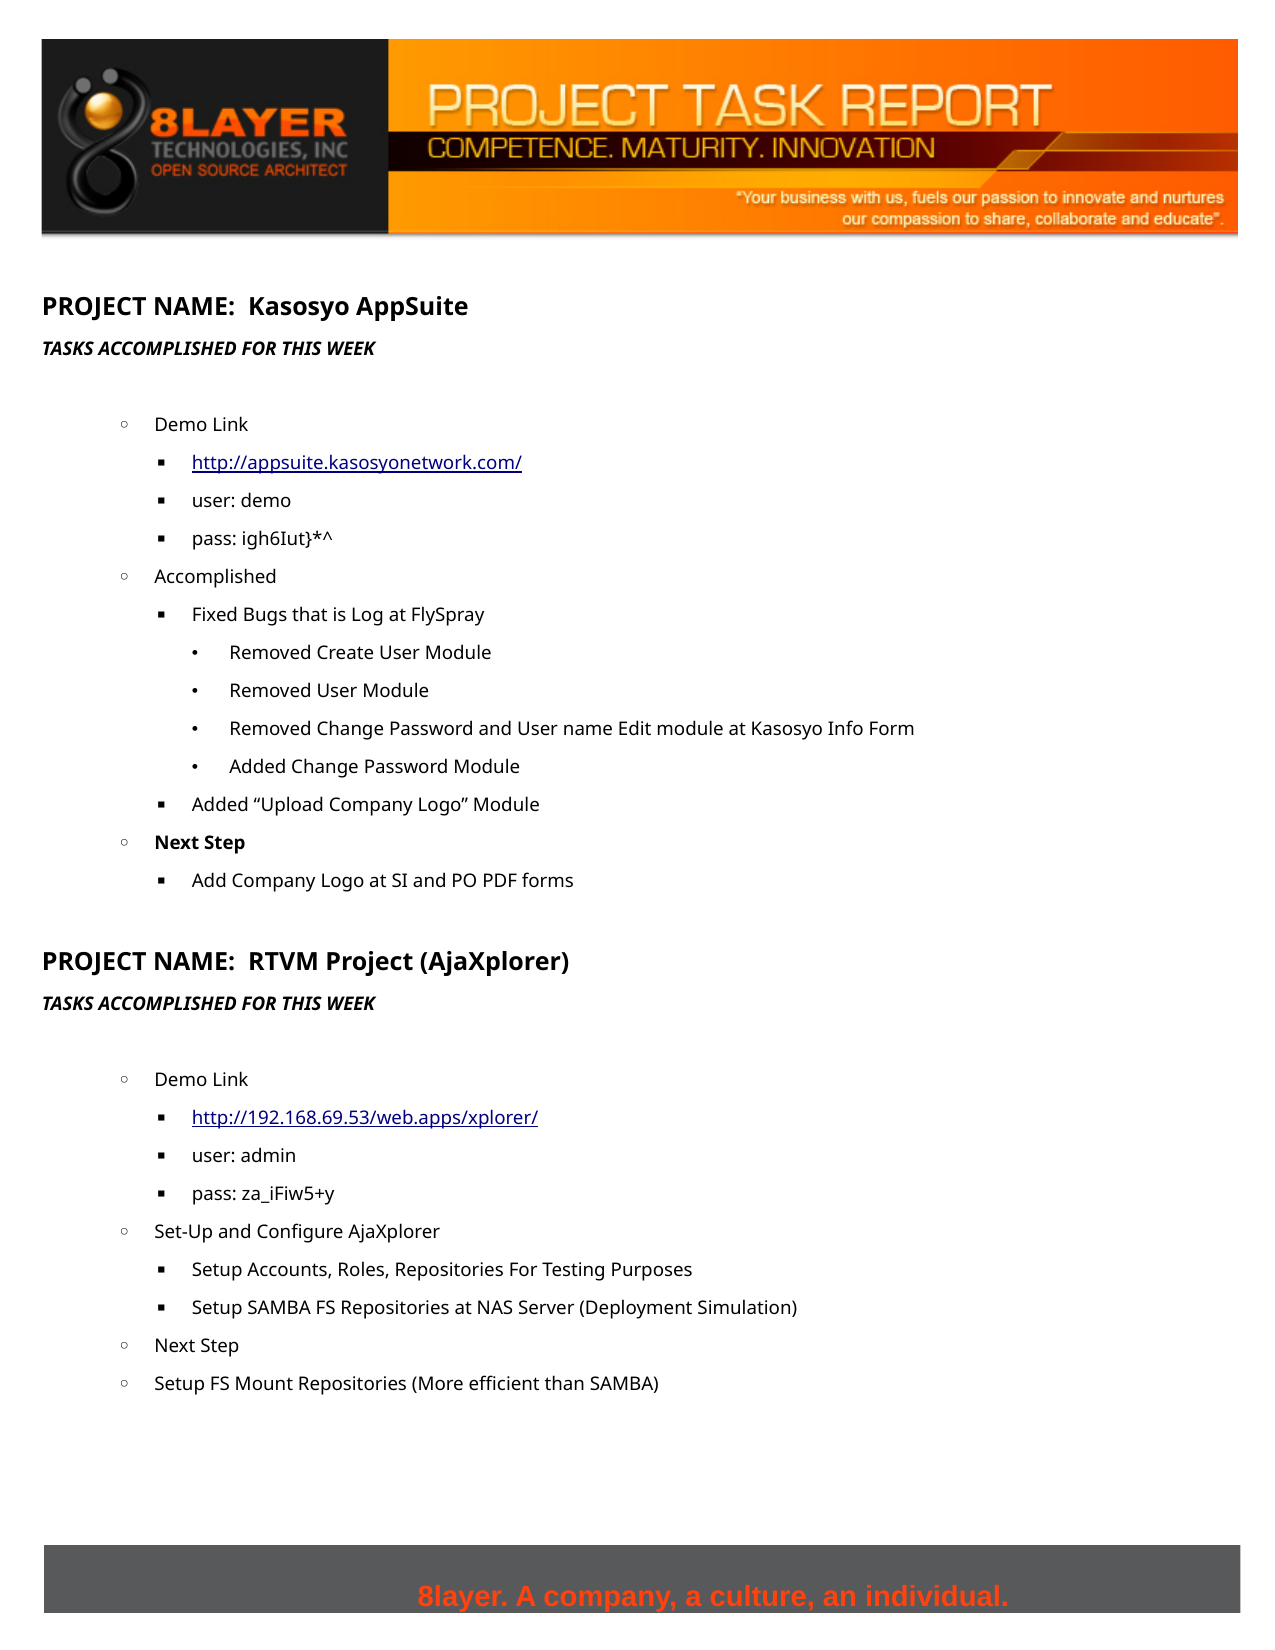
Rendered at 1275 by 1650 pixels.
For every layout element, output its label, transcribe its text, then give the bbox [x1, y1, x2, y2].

picture [44, 1545, 1241, 1613]
list http://appsuite.kasosyonetwork.com/ [154, 449, 1238, 475]
list user: demo [154, 487, 1238, 513]
list Demo Link [117, 411, 1238, 437]
picture [41, 39, 1238, 243]
list Setup FS Mount Repositories (More efficient than SAMBA) [117, 1370, 1238, 1396]
list Added “Upload Company Logo” Module [154, 792, 1238, 817]
list Accomplished [117, 563, 1238, 589]
list Removed Create User Module [192, 639, 1238, 665]
text PROJECT NAME: Kasosyo AppSuite [42, 289, 1238, 323]
list Added Change Password Module [192, 753, 1238, 779]
list Next Step [117, 1332, 1238, 1358]
list http://192.168.69.53/web.apps/xplorer/ [154, 1104, 1238, 1130]
list Next Step [117, 829, 1238, 855]
text TASKS ACCOMPLISHED FOR THIS WEEK [42, 990, 1238, 1016]
text TASKS ACCOMPLISHED FOR THIS WEEK [42, 335, 1238, 361]
list Removed Change Password and User name Edit module at Kasosyo Info Form [192, 716, 1238, 741]
list pass: za_iFiw5+y [154, 1180, 1238, 1206]
list pass: igh6Iut}*^ [154, 525, 1238, 551]
list Demo Link [117, 1066, 1238, 1092]
list Fixed Bugs that is Log at FlySpray [154, 601, 1238, 627]
text PROJECT NAME: RTVM Project (AjaXplorer) [42, 944, 1238, 978]
list Setup Accounts, Roles, Repositories For Testing Purposes [154, 1256, 1238, 1282]
list Add Company Logo at SI and PO PDF forms [154, 868, 1238, 893]
list user: admin [154, 1142, 1238, 1168]
list Removed User Module [192, 677, 1238, 703]
list Set-Up and Configure AjaXplorer [117, 1218, 1238, 1244]
list Setup SAMBA FS Repositories at NAS Server (Deployment Simulation) [154, 1294, 1238, 1320]
